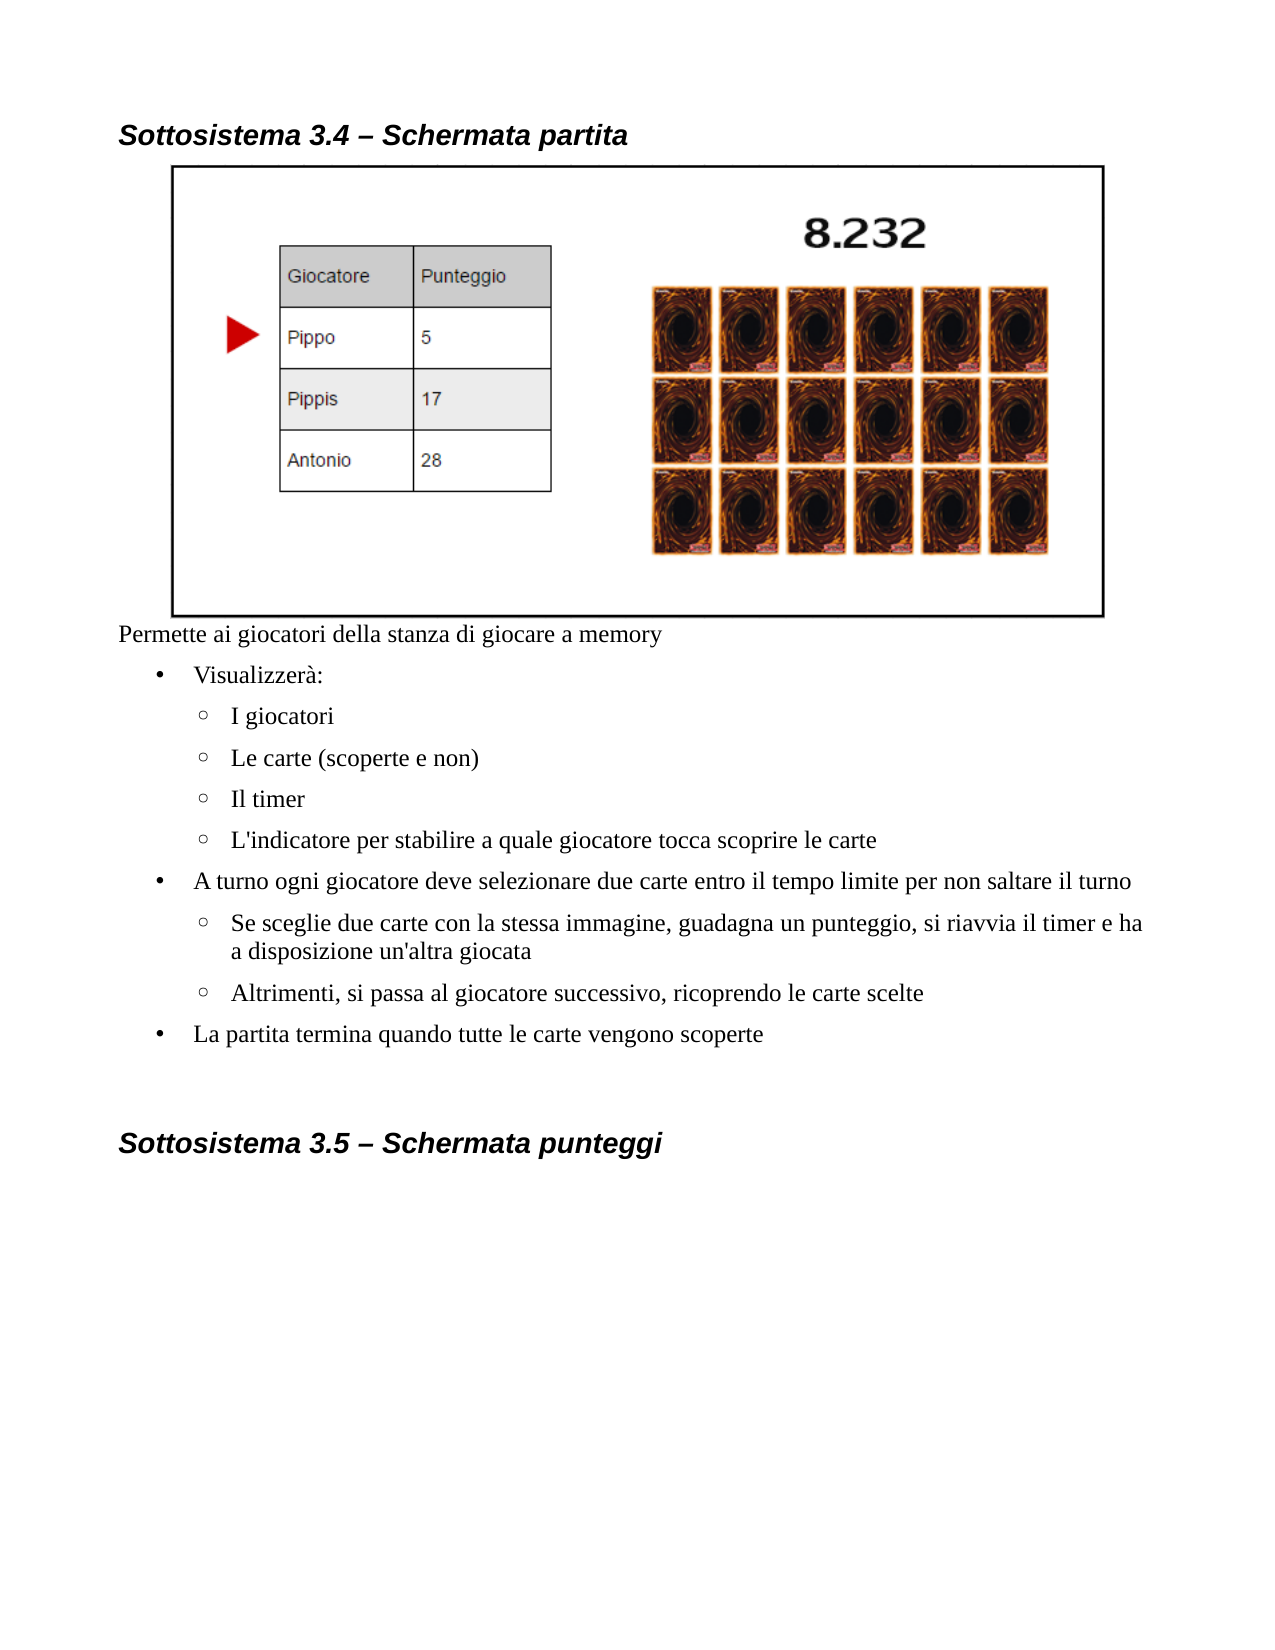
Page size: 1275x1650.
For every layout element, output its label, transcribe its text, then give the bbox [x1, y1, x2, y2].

list La partita termina quando tutte le carte vengono scoperte [156, 973, 1157, 1002]
list Le carte (scoperte e non) [193, 697, 1157, 725]
text Permette ai giocatori della stanza di giocare a memory [118, 118, 1157, 602]
list A turno ogni giocatore deve selezionare due carte entro il tempo limite per non saltare il turno [156, 820, 1157, 849]
list Se sceglie due carte con la stessa immagine, guadagna un punteggio, si riavvia il timer e ha a disposizione un'altra giocata [193, 862, 1157, 919]
picture [170, 118, 1105, 573]
list Altrimenti, si passa al giocatore successivo, ricoprendo le carte scelte [193, 932, 1157, 960]
list Visualizzerà: [156, 614, 1157, 643]
list Il timer [193, 738, 1157, 767]
subtitle Sottosistema 3.5 – Schermata punteggi [118, 1080, 1157, 1114]
list L'indicatore per stabilire a quale giocatore tocca scoprire le carte [193, 779, 1157, 808]
list I giocatori [193, 655, 1157, 684]
